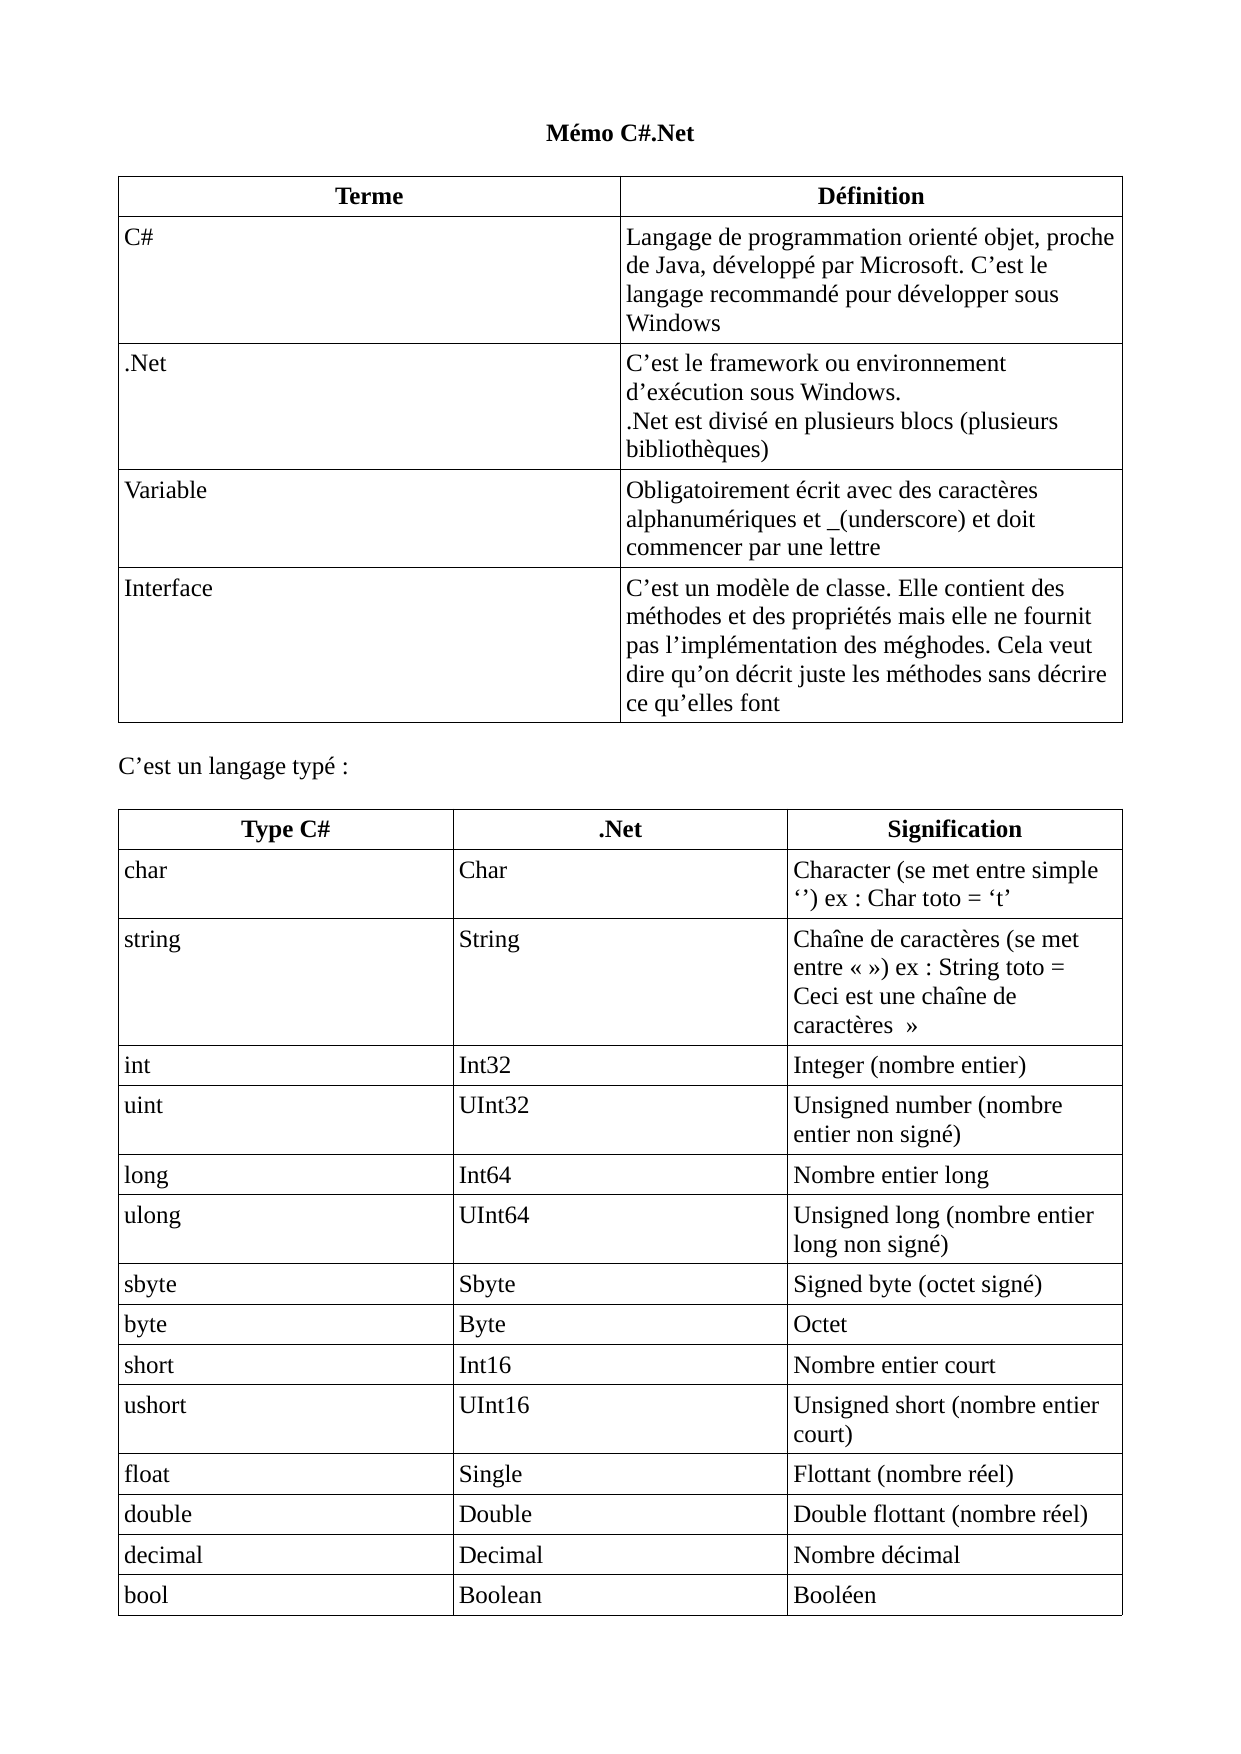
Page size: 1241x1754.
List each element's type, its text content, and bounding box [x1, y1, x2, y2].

table_cell char [119, 850, 453, 918]
table_cell double [119, 1495, 453, 1534]
table_cell Obligatoirement écrit avec des caractères alphanumériques et _(underscore) et doit commencer par une lettre [621, 470, 1122, 567]
table_cell string [119, 919, 453, 1044]
table_cell byte [119, 1305, 453, 1344]
table_cell int [119, 1046, 453, 1085]
table_cell Langage de programmation orienté objet, proche de Java, développé par Microsoft. C’est le langage recommandé pour développer sous Windows [621, 217, 1122, 342]
table_cell bool [119, 1575, 453, 1614]
table_cell Integer (nombre entier) [788, 1046, 1122, 1085]
table_cell UInt32 [454, 1086, 787, 1154]
table_cell String [454, 919, 787, 1044]
table_cell ushort [119, 1385, 453, 1453]
table_cell Octet [788, 1305, 1122, 1344]
table_cell Signed byte (octet signé) [788, 1264, 1122, 1303]
table_cell Boolean [454, 1575, 787, 1614]
table_cell C’est un modèle de classe. Elle contient des méthodes et des propriétés mais elle ne fournit pas l’implémentation des méghodes. Cela veut dire qu’on décrit juste les méthodes sans décrire ce qu’elles font [621, 568, 1122, 722]
table_cell Character (se met entre simple ‘’) ex : Char toto = ‘t’ [788, 850, 1122, 918]
table_cell Decimal [454, 1535, 787, 1574]
table_cell long [119, 1155, 453, 1194]
table_cell .Net [119, 344, 620, 469]
table_cell Byte [454, 1305, 787, 1344]
table_cell C# [119, 217, 620, 342]
table_header .Net [454, 810, 787, 849]
table_cell ulong [119, 1195, 453, 1263]
table_cell Int16 [454, 1345, 787, 1384]
table_cell Variable [119, 470, 620, 567]
table_cell Double flottant (nombre réel) [788, 1495, 1122, 1534]
table_cell decimal [119, 1535, 453, 1574]
table_cell float [119, 1454, 453, 1493]
table_cell Single [454, 1454, 787, 1493]
table_cell UInt64 [454, 1195, 787, 1263]
table_cell Interface [119, 568, 620, 722]
table_cell Chaîne de caractères (se met entre « ») ex : String toto = Ceci est une chaîne de caractères » [788, 919, 1122, 1044]
table_cell sbyte [119, 1264, 453, 1303]
table_cell Nombre entier court [788, 1345, 1122, 1384]
table_cell UInt16 [454, 1385, 787, 1453]
text C’est un langage typé : [118, 751, 1122, 780]
table_cell C’est le framework ou environnement d’exécution sous Windows. .Net est divisé en plusieurs blocs (plusieurs bibliothèques) [621, 344, 1122, 469]
table_cell Nombre décimal [788, 1535, 1122, 1574]
text Mémo C#.Net [118, 118, 1122, 147]
table_cell Unsigned long (nombre entier long non signé) [788, 1195, 1122, 1263]
table_cell Sbyte [454, 1264, 787, 1303]
table_cell Int64 [454, 1155, 787, 1194]
table_cell short [119, 1345, 453, 1384]
table_cell uint [119, 1086, 453, 1154]
table_cell Unsigned short (nombre entier court) [788, 1385, 1122, 1453]
table_header Signification [788, 810, 1122, 849]
table_cell Int32 [454, 1046, 787, 1085]
table_cell Char [454, 850, 787, 918]
table_cell Booléen [788, 1575, 1122, 1614]
table_header Terme [119, 177, 620, 216]
table_header Définition [621, 177, 1122, 216]
table_cell Flottant (nombre réel) [788, 1454, 1122, 1493]
table_cell Unsigned number (nombre entier non signé) [788, 1086, 1122, 1154]
table_cell Nombre entier long [788, 1155, 1122, 1194]
table_header Type C# [119, 810, 453, 849]
table_cell Double [454, 1495, 787, 1534]
